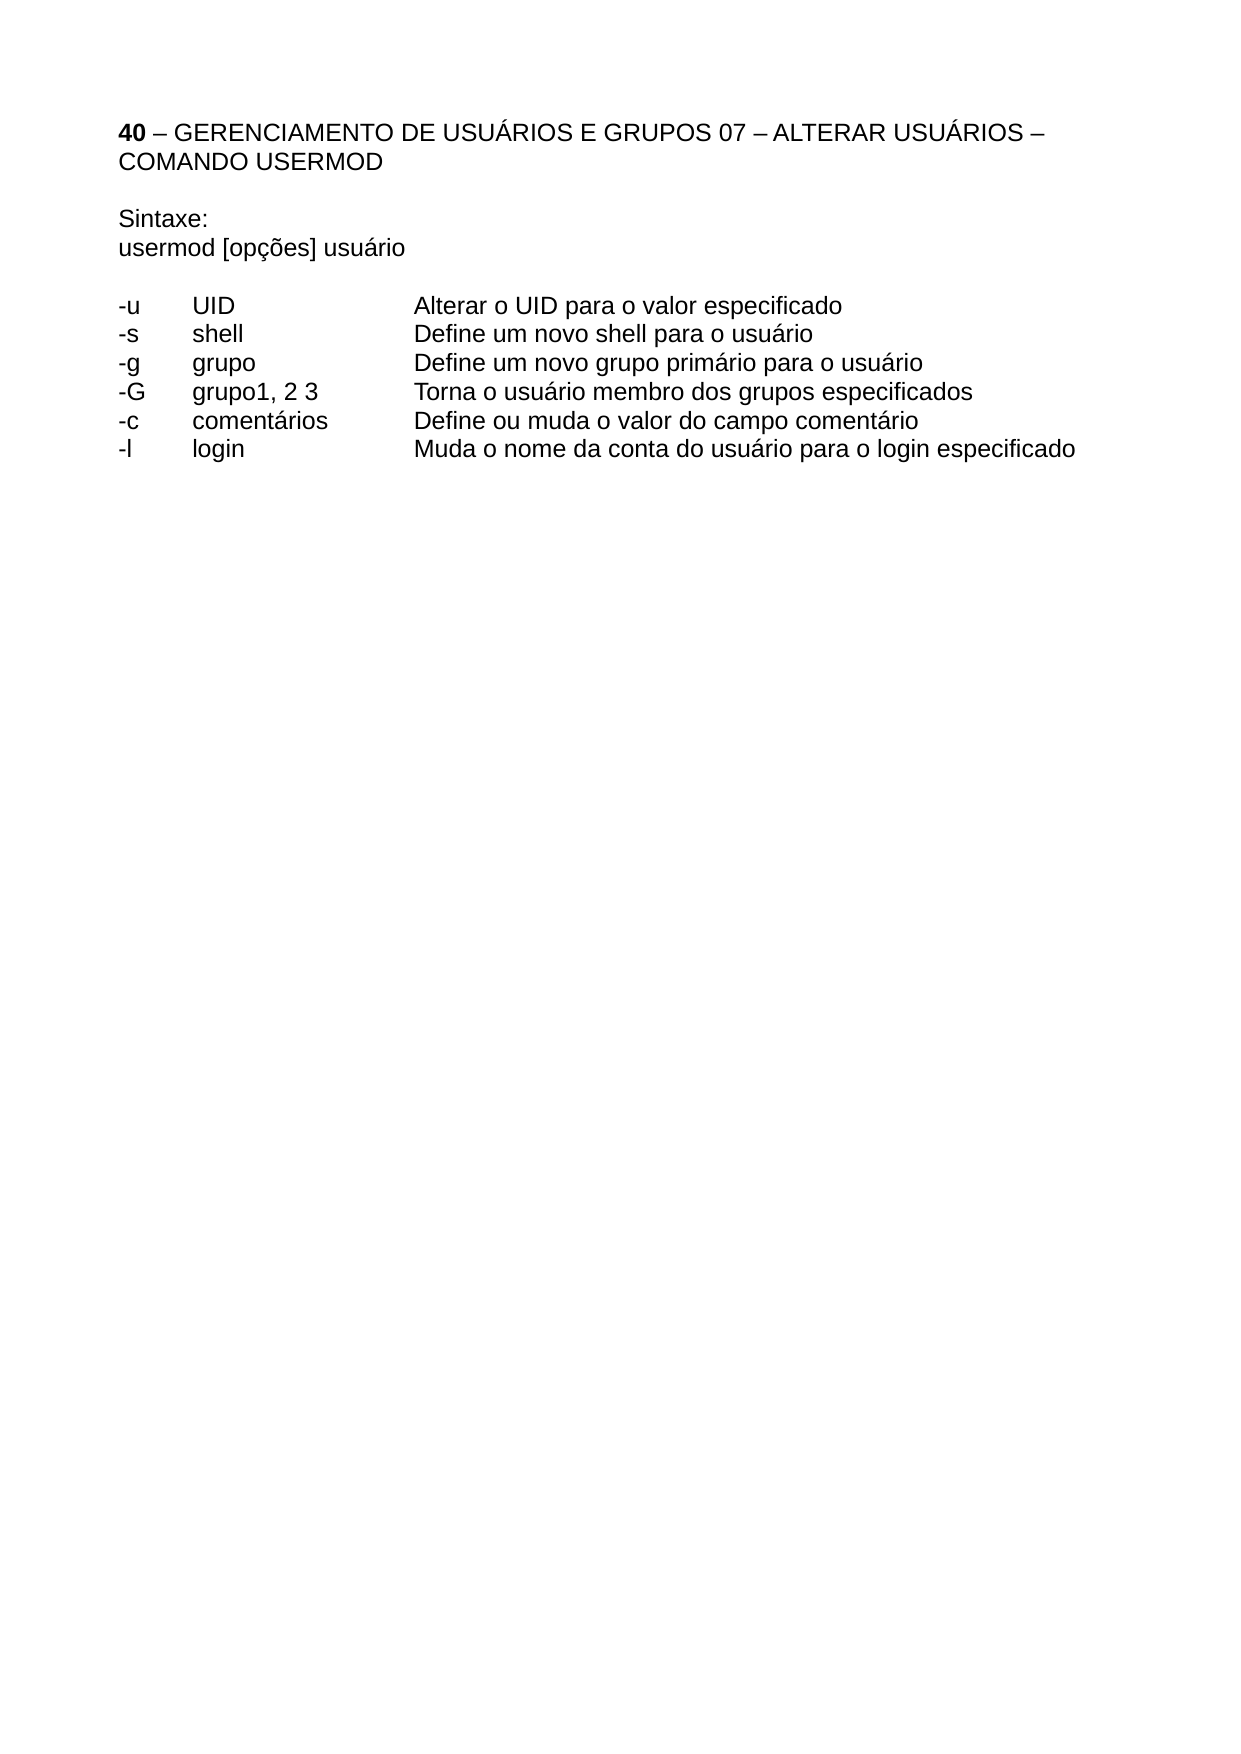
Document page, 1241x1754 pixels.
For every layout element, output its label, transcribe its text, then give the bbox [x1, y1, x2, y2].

text -s shell Define um novo shell para o usuário [118, 319, 1122, 348]
text -u UID Alterar o UID para o valor especificado [118, 291, 1122, 319]
text usermod [opções] usuário [118, 233, 1122, 262]
text Sintaxe: [118, 204, 1122, 233]
text -G grupo1, 2 3 Torna o usuário membro dos grupos especificados [118, 377, 1122, 406]
text -g grupo Define um novo grupo primário para o usuário [118, 348, 1122, 377]
text -l login Muda o nome da conta do usuário para o login especificado [118, 434, 1122, 463]
text 40 – GERENCIAMENTO DE USUÁRIOS E GRUPOS 07 – ALTERAR USUÁRIOS – COMANDO USERMOD [118, 118, 1122, 176]
text -c comentários Define ou muda o valor do campo comentário [118, 406, 1122, 434]
